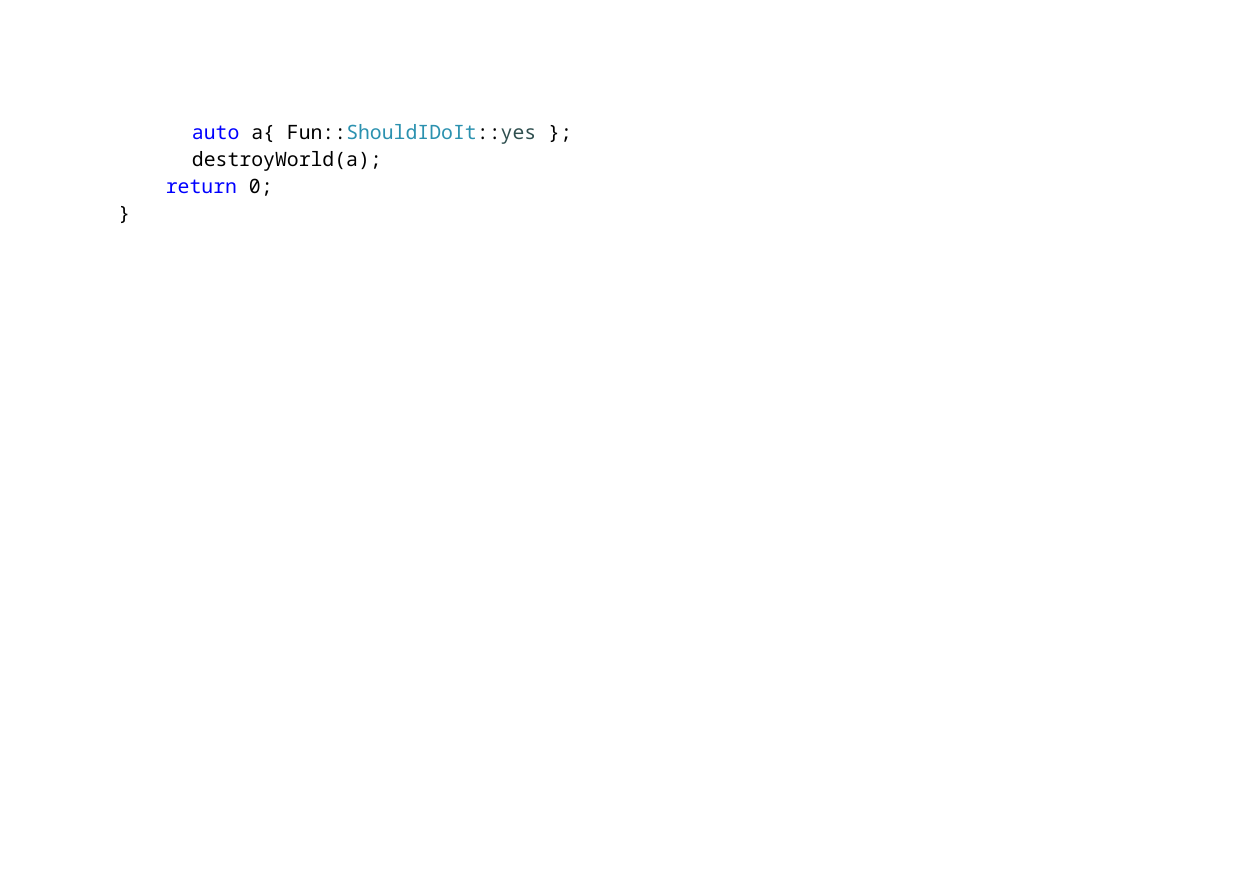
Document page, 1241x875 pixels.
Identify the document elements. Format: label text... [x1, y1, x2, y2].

text } [118, 199, 1122, 226]
text return 0; [118, 172, 1122, 199]
text destroyWorld(a); [118, 145, 1122, 172]
text auto a{ Fun::ShouldIDoIt::yes }; [118, 118, 1122, 145]
